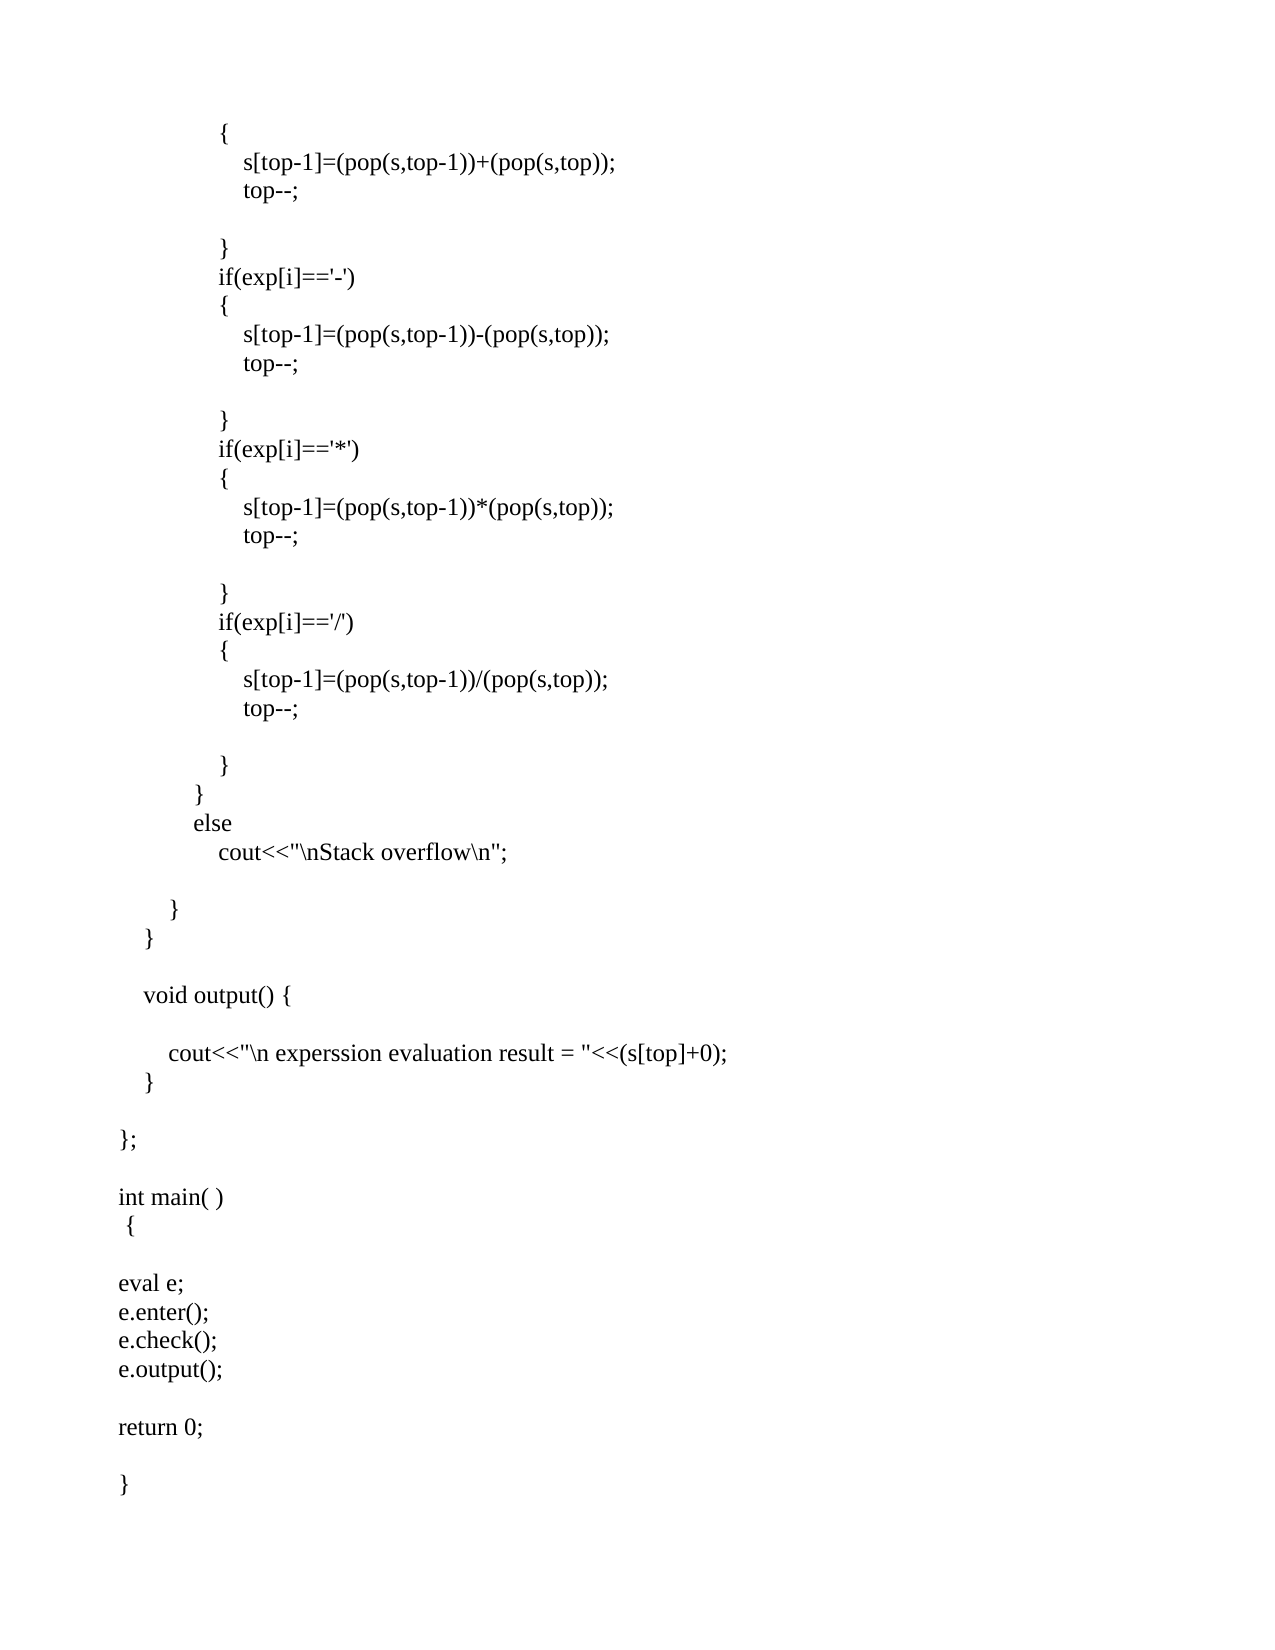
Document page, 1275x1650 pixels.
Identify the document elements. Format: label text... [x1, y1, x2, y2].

text } [118, 751, 1157, 779]
text e.output(); [118, 1354, 1157, 1383]
text }; [118, 1124, 1157, 1153]
text } [118, 233, 1157, 262]
text if(exp[i]=='*') [118, 434, 1157, 463]
text if(exp[i]=='-') [118, 262, 1157, 291]
text cout<<"\nStack overflow\n"; [118, 837, 1157, 866]
text } [118, 578, 1157, 607]
text } [118, 406, 1157, 434]
text if(exp[i]=='/') [118, 607, 1157, 636]
text top--; [118, 176, 1157, 204]
text s[top-1]=(pop(s,top-1))*(pop(s,top)); [118, 492, 1157, 521]
text e.enter(); [118, 1297, 1157, 1326]
text s[top-1]=(pop(s,top-1))+(pop(s,top)); [118, 147, 1157, 176]
text top--; [118, 521, 1157, 549]
text e.check(); [118, 1326, 1157, 1354]
text } [118, 779, 1157, 808]
text eval e; [118, 1268, 1157, 1297]
text } [118, 1067, 1157, 1096]
text { [118, 463, 1157, 492]
text int main( ) [118, 1182, 1157, 1211]
text s[top-1]=(pop(s,top-1))/(pop(s,top)); [118, 664, 1157, 693]
text { [118, 636, 1157, 664]
text void output() { [118, 981, 1157, 1009]
text top--; [118, 693, 1157, 722]
text cout<<"\n experssion evaluation result = "<<(s[top]+0); [118, 1038, 1157, 1067]
text { [118, 118, 1157, 147]
text { [118, 291, 1157, 319]
text } [118, 894, 1157, 923]
text { [118, 1211, 1157, 1239]
text return 0; [118, 1412, 1157, 1441]
text } [118, 1469, 1157, 1498]
text s[top-1]=(pop(s,top-1))-(pop(s,top)); [118, 319, 1157, 348]
text } [118, 923, 1157, 952]
text top--; [118, 348, 1157, 377]
text else [118, 808, 1157, 837]
